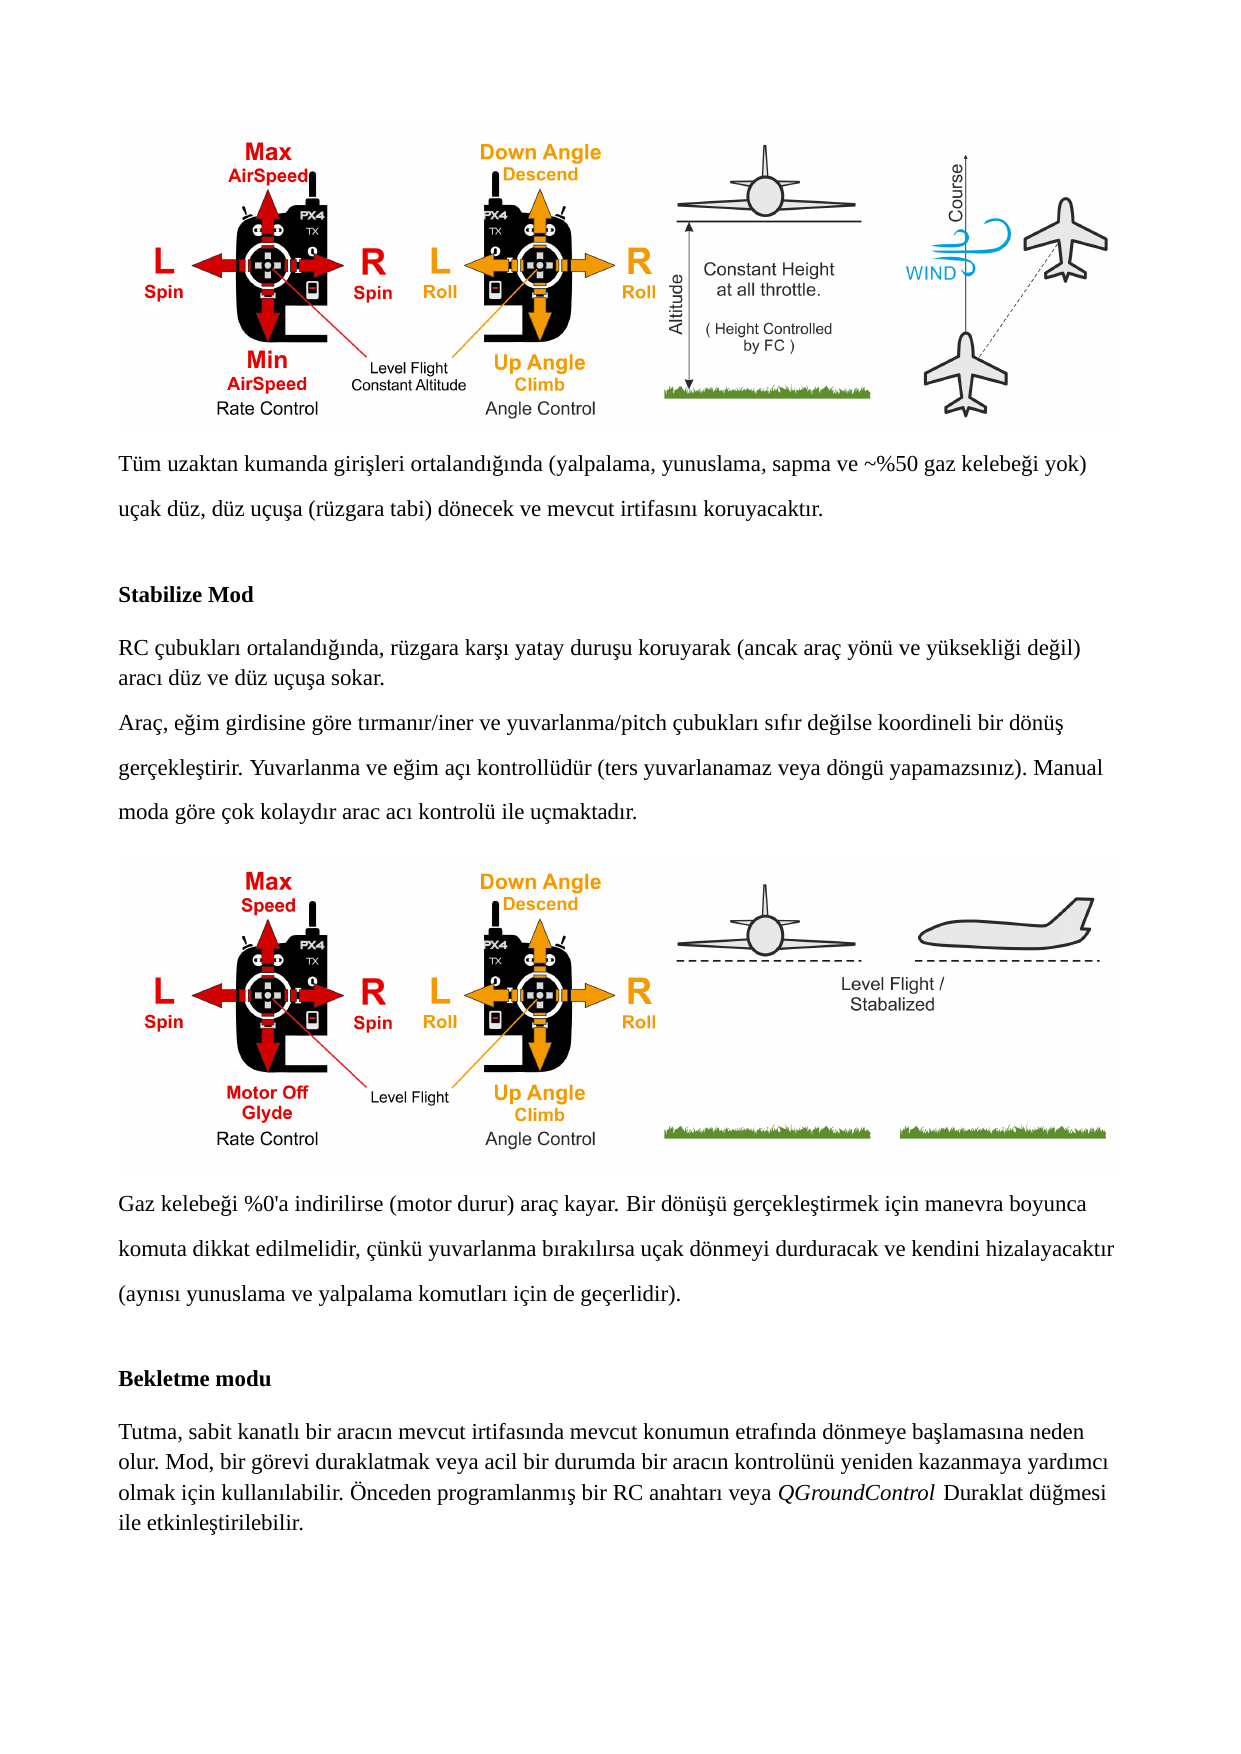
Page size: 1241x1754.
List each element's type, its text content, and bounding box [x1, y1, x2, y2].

picture [118, 857, 1123, 1172]
text Tüm uzaktan kumanda girişleri ortalandığında (yalpalama, yunuslama, sapma ve ~%50 gaz kelebeği yok) uçak düz, düz uçuşa (rüzgara tabi) dönecek ve mevcut irtifasını koruyacaktır. [118, 432, 1122, 522]
text RC çubukları ortalandığında, rüzgara karşı yatay duruşu koruyarak (ancak araç yönü ve yüksekliği değil) aracı düz ve düz uçuşa sokar. [118, 634, 1122, 690]
text Tutma, sabit kanatlı bir aracın mevcut irtifasında mevcut konumun etrafında dönmeye başlamasına neden olur. Mod, bir görevi duraklatmak veya acil bir durumda bir aracın kontrolünü yeniden kazanmaya yardımcı olmak için kullanılabilir. Önceden programlanmış bir RC anahtarı veya QGroundControl Duraklat düğmesi ile etkinleştirilebilir. [118, 1418, 1122, 1535]
text Stabilize Mod [118, 581, 1122, 607]
picture [118, 118, 1123, 432]
text Bekletme modu [118, 1365, 1122, 1392]
text Araç, eğim girdisine göre tırmanır/iner ve yuvarlanma/pitch çubukları sıfır değilse koordineli bir dönüş gerçekleştirir. Yuvarlanma ve eğim açı kontrollüdür (ters yuvarlanamaz veya döngü yapamazsınız). Manual moda göre çok kolaydır arac acı kontrolü ile uçmaktadır. [118, 709, 1122, 825]
text Gaz kelebeği %0'a indirilirse (motor durur) araç kayar. Bir dönüşü gerçekleştirmek için manevra boyunca komuta dikkat edilmelidir, çünkü yuvarlanma bırakılırsa uçak dönmeyi durduracak ve kendini hizalayacaktır (aynısı yunuslama ve yalpalama komutları için de geçerlidir). [118, 1172, 1122, 1306]
